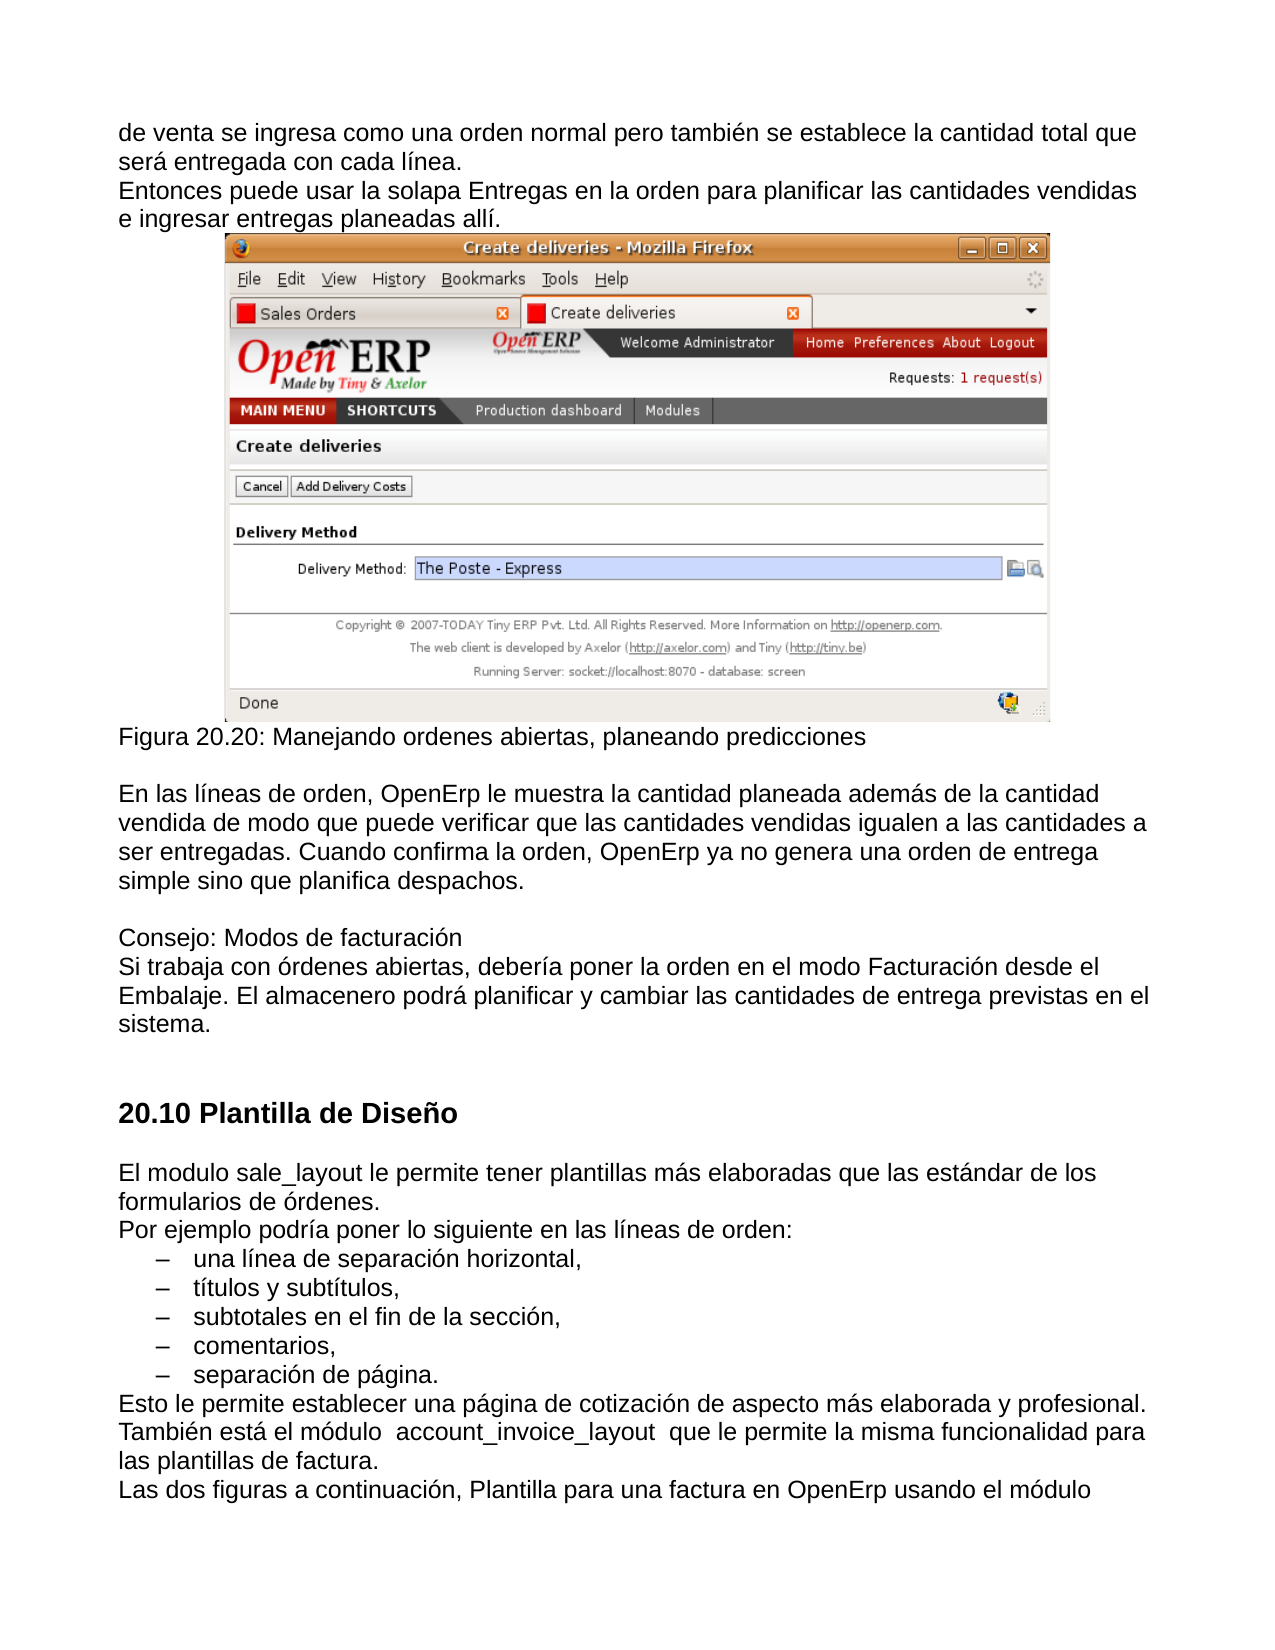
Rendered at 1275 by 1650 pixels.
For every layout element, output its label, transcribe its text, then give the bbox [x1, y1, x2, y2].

text Las dos figuras a continuación, Plantilla para una factura en OpenErp usando el módulo [118, 1475, 1157, 1503]
text El modulo sale_layout le permite tener plantillas más elaboradas que las estándar de los formularios de órdenes. [118, 1158, 1157, 1216]
list separación de página. [156, 1360, 1157, 1388]
text 20.10 Plantilla de Diseño [118, 1096, 1157, 1129]
text Si trabaja con órdenes abiertas, debería poner la orden en el modo Facturación desde el Embalaje. El almacenero podrá planificar y cambiar las cantidades de entrega previstas en el sistema. [118, 952, 1157, 1038]
text Figura 20.20: Manejando ordenes abiertas, planeando predicciones [118, 233, 1157, 751]
list una línea de separación horizontal, [156, 1244, 1157, 1273]
list comentarios, [156, 1331, 1157, 1360]
list subtotales en el fin de la sección, [156, 1302, 1157, 1331]
text de venta se ingresa como una orden normal pero también se establece la cantidad total que será entregada con cada línea. [118, 118, 1157, 176]
text Esto le permite establecer una página de cotización de aspecto más elaborada y profesional. También está el módulo account_invoice_layout que le permite la misma funcionalidad para las plantillas de factura. [118, 1388, 1157, 1475]
text Por ejemplo podría poner lo siguiente en las líneas de orden: [118, 1216, 1157, 1244]
list títulos y subtítulos, [156, 1273, 1157, 1302]
text En las líneas de orden, OpenErp le muestra la cantidad planeada además de la cantidad vendida de modo que puede verificar que las cantidades vendidas igualen a las cantidades a ser entregadas. Cuando confirma la orden, OpenErp ya no genera una orden de entrega simple sino que planifica despachos. [118, 779, 1157, 894]
text Entonces puede usar la solapa Entregas en la orden para planificar las cantidades vendidas e ingresar entregas planeadas allí. [118, 176, 1157, 233]
text Consejo: Modos de facturación [118, 923, 1157, 952]
